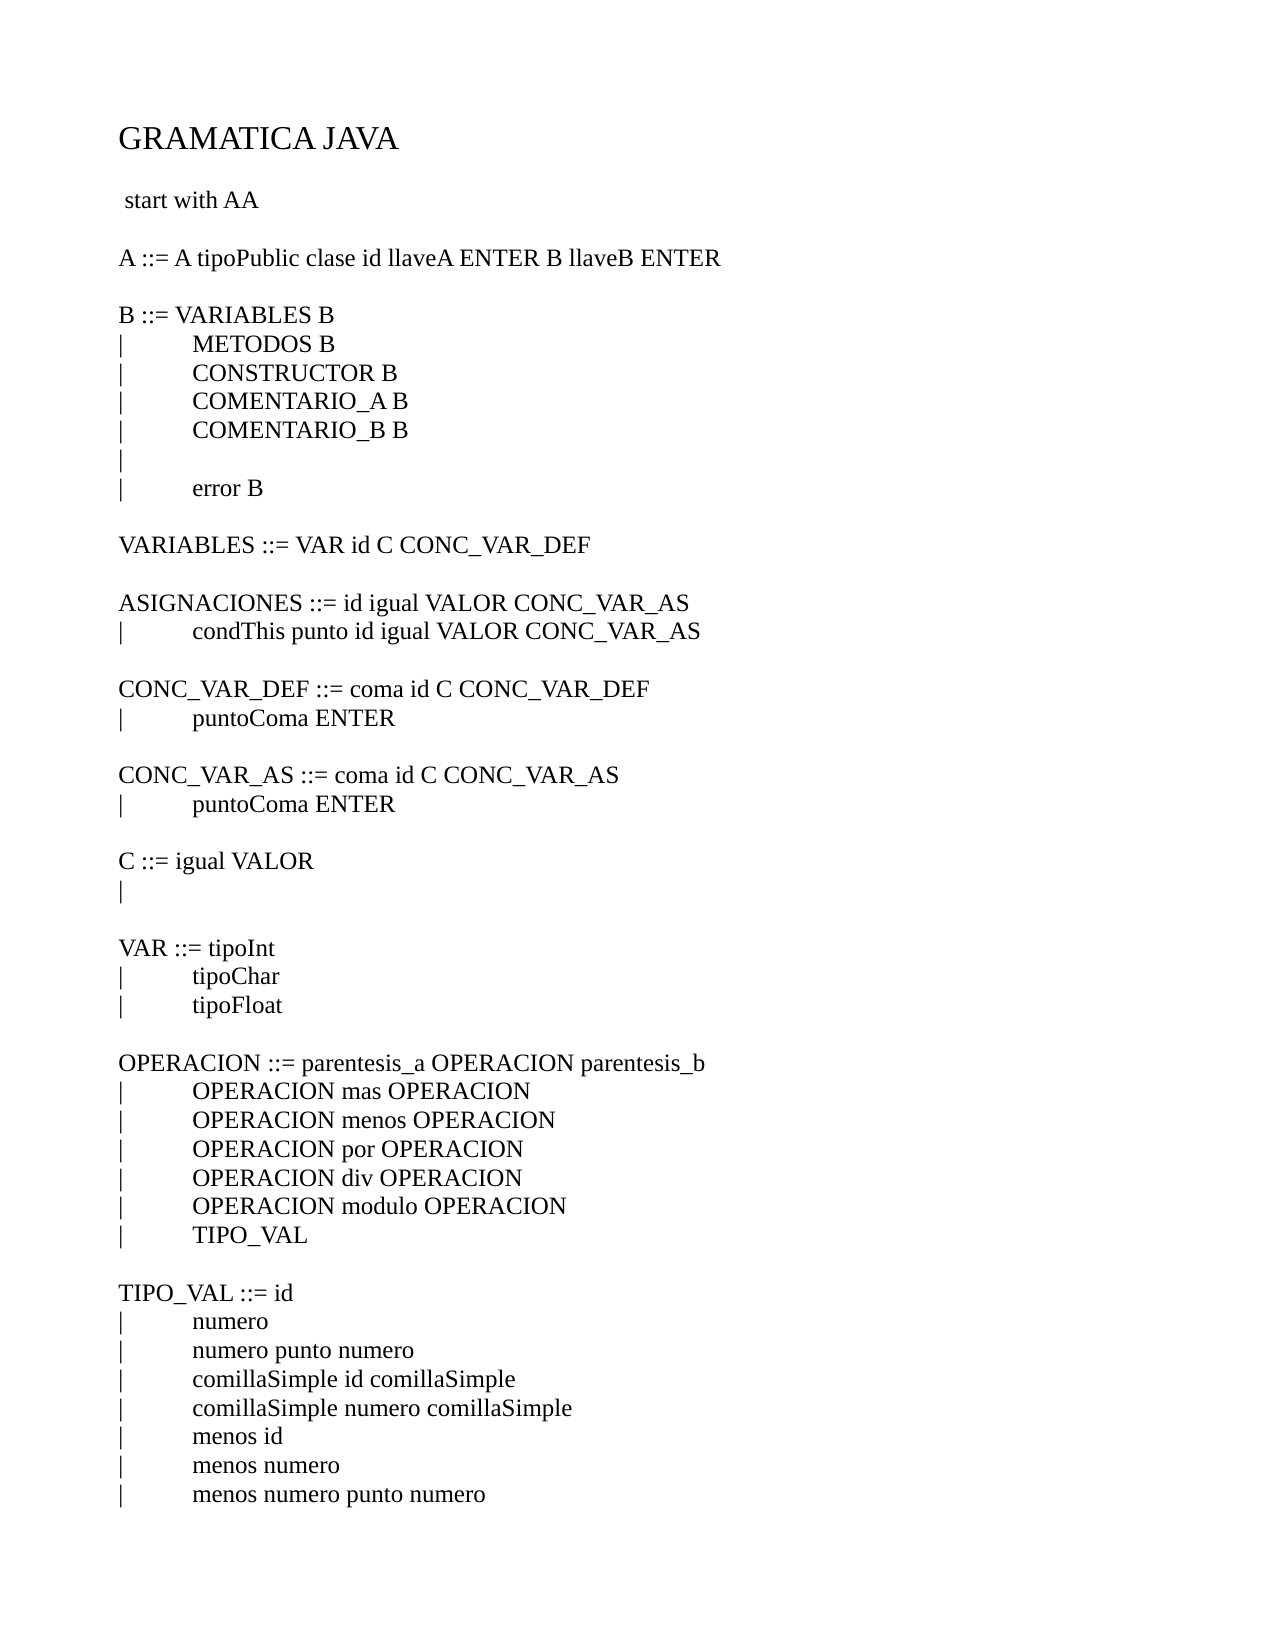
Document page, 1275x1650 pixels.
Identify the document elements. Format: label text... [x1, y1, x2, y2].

text | [118, 875, 1157, 904]
text | comillaSimple numero comillaSimple [118, 1393, 1157, 1421]
text A ::= A tipoPublic clase id llaveA ENTER B llaveB ENTER [118, 243, 1157, 271]
text | menos id [118, 1421, 1157, 1450]
text | OPERACION por OPERACION [118, 1134, 1157, 1163]
text B ::= VARIABLES B [118, 300, 1157, 329]
text OPERACION ::= parentesis_a OPERACION parentesis_b [118, 1048, 1157, 1076]
text | condThis punto id igual VALOR CONC_VAR_AS [118, 616, 1157, 645]
text | OPERACION div OPERACION [118, 1163, 1157, 1191]
text C ::= igual VALOR [118, 846, 1157, 875]
text GRAMATICA JAVA [118, 118, 1157, 156]
text | numero punto numero [118, 1335, 1157, 1364]
text | tipoChar [118, 961, 1157, 990]
text | menos numero punto numero [118, 1479, 1157, 1508]
text CONC_VAR_AS ::= coma id C CONC_VAR_AS [118, 760, 1157, 789]
text start with AA [118, 185, 1157, 214]
text | CONSTRUCTOR B [118, 358, 1157, 386]
text VAR ::= tipoInt [118, 933, 1157, 961]
text | OPERACION modulo OPERACION [118, 1191, 1157, 1220]
text | error B [118, 473, 1157, 501]
text | OPERACION menos OPERACION [118, 1105, 1157, 1134]
text | TIPO_VAL [118, 1220, 1157, 1249]
text | menos numero [118, 1450, 1157, 1479]
text | tipoFloat [118, 990, 1157, 1019]
text | COMENTARIO_A B [118, 386, 1157, 415]
text | OPERACION mas OPERACION [118, 1076, 1157, 1105]
text CONC_VAR_DEF ::= coma id C CONC_VAR_DEF [118, 674, 1157, 703]
text | [118, 444, 1157, 473]
text VARIABLES ::= VAR id C CONC_VAR_DEF [118, 530, 1157, 559]
text | METODOS B [118, 329, 1157, 358]
text TIPO_VAL ::= id [118, 1278, 1157, 1306]
text | comillaSimple id comillaSimple [118, 1364, 1157, 1393]
text | puntoComa ENTER [118, 789, 1157, 818]
text | COMENTARIO_B B [118, 415, 1157, 444]
text | puntoComa ENTER [118, 703, 1157, 731]
text | numero [118, 1306, 1157, 1335]
text ASIGNACIONES ::= id igual VALOR CONC_VAR_AS [118, 588, 1157, 616]
